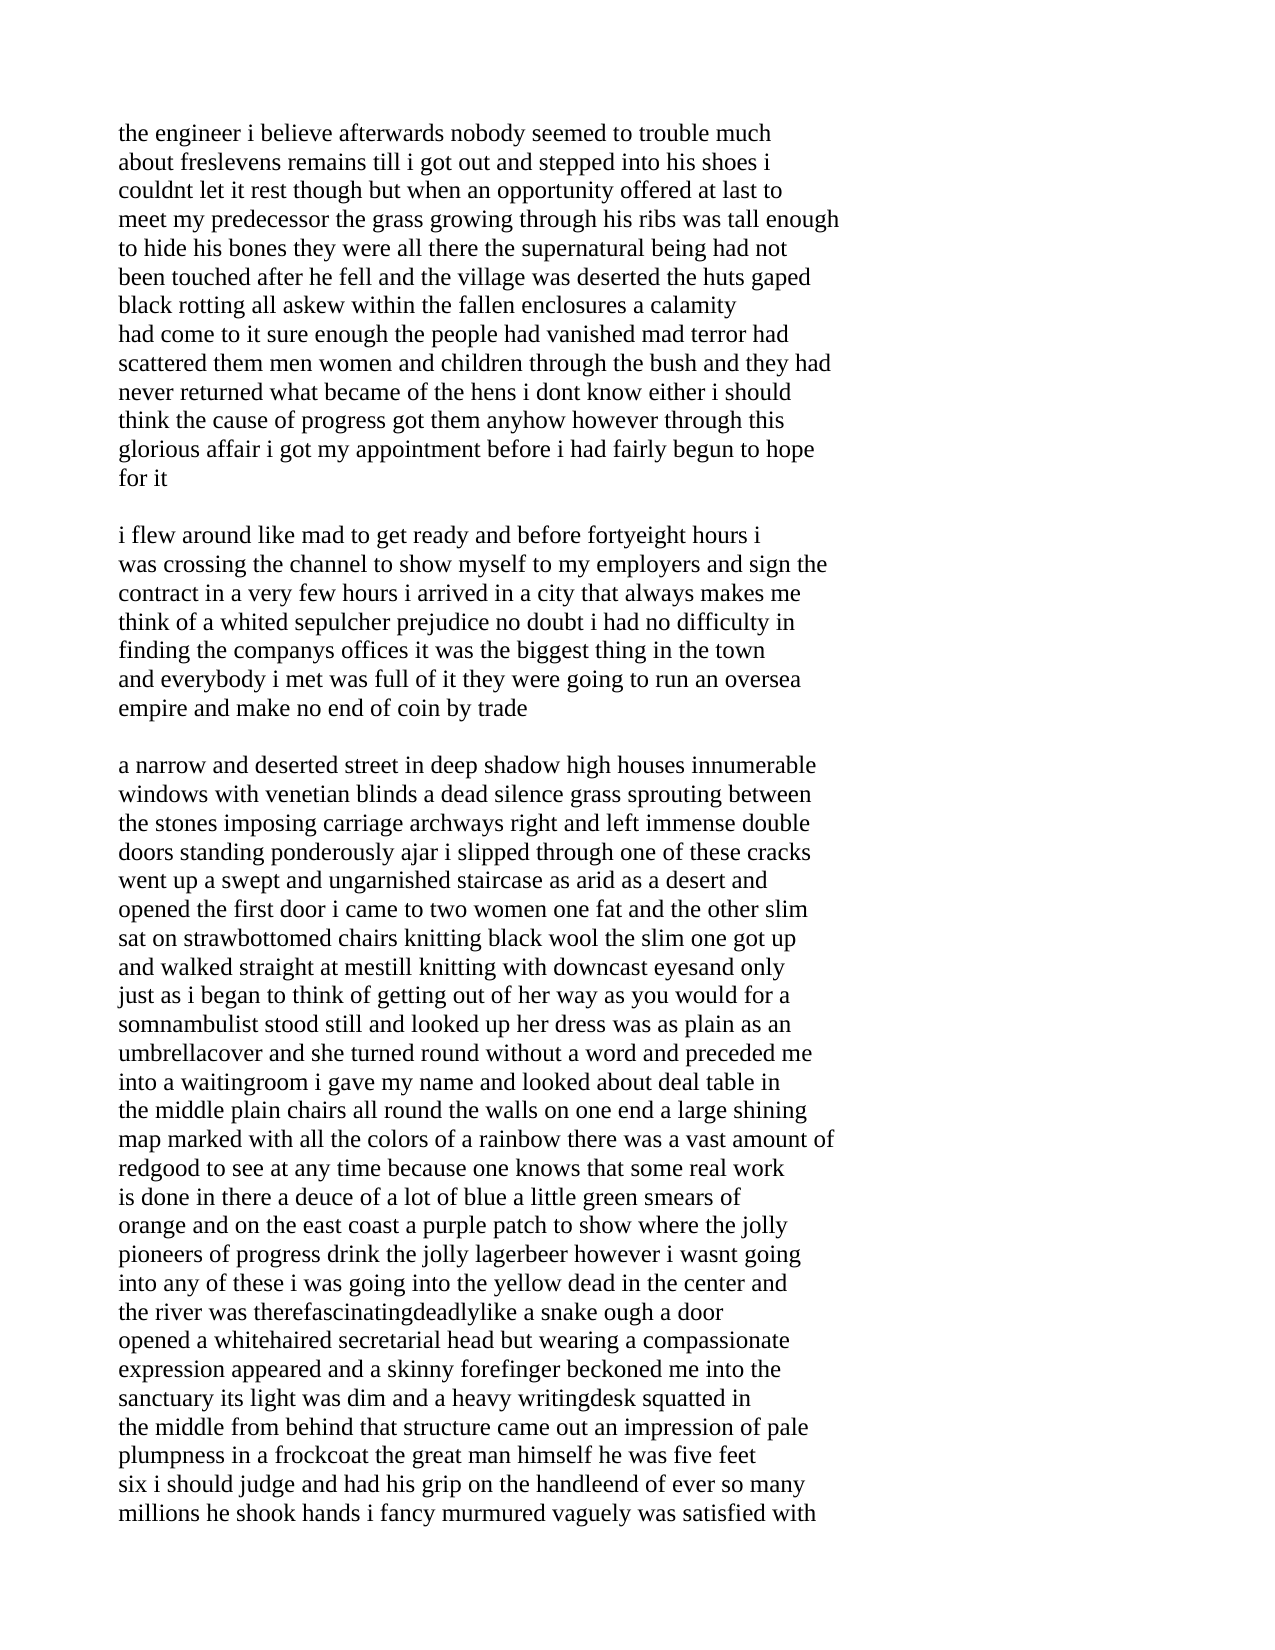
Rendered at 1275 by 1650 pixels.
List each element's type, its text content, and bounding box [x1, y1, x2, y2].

text into any of these i was going into the yellow dead in the center and [118, 1268, 1157, 1297]
text think the cause of progress got them anyhow however through this [118, 406, 1157, 434]
text for it [118, 463, 1157, 492]
text scattered them men women and children through the bush and they had [118, 348, 1157, 377]
text couldnt let it rest though but when an opportunity offered at last to [118, 176, 1157, 204]
text black rotting all askew within the fallen enclosures a calamity [118, 291, 1157, 319]
text the middle plain chairs all round the walls on one end a large shining [118, 1096, 1157, 1124]
text windows with venetian blinds a dead silence grass sprouting between [118, 779, 1157, 808]
text the middle from behind that structure came out an impression of pale [118, 1412, 1157, 1441]
text and walked straight at mestill knitting with downcast eyesand only [118, 952, 1157, 981]
text glorious affair i got my appointment before i had fairly begun to hope [118, 434, 1157, 463]
text somnambulist stood still and looked up her dress was as plain as an [118, 1009, 1157, 1038]
text went up a swept and ungarnished staircase as arid as a desert and [118, 866, 1157, 894]
text finding the companys offices it was the biggest thing in the town [118, 636, 1157, 664]
text the engineer i believe afterwards nobody seemed to trouble much [118, 118, 1157, 147]
text empire and make no end of coin by trade [118, 693, 1157, 722]
text had come to it sure enough the people had vanished mad terror had [118, 319, 1157, 348]
text into a waitingroom i gave my name and looked about deal table in [118, 1067, 1157, 1096]
text think of a whited sepulcher prejudice no doubt i had no difficulty in [118, 607, 1157, 636]
text meet my predecessor the grass growing through his ribs was tall enough [118, 204, 1157, 233]
text contract in a very few hours i arrived in a city that always makes me [118, 578, 1157, 607]
text six i should judge and had his grip on the handleend of ever so many [118, 1469, 1157, 1498]
text sat on strawbottomed chairs knitting black wool the slim one got up [118, 923, 1157, 952]
text is done in there a deuce of a lot of blue a little green smears of [118, 1182, 1157, 1211]
text about freslevens remains till i got out and stepped into his shoes i [118, 147, 1157, 176]
text and everybody i met was full of it they were going to run an oversea [118, 664, 1157, 693]
text just as i began to think of getting out of her way as you would for a [118, 981, 1157, 1009]
text opened the first door i came to two women one fat and the other slim [118, 894, 1157, 923]
text pioneers of progress drink the jolly lagerbeer however i wasnt going [118, 1239, 1157, 1268]
text map marked with all the colors of a rainbow there was a vast amount of [118, 1124, 1157, 1153]
text plumpness in a frockcoat the great man himself he was five feet [118, 1441, 1157, 1469]
text orange and on the east coast a purple patch to show where the jolly [118, 1211, 1157, 1239]
text sanctuary its light was dim and a heavy writingdesk squatted in [118, 1383, 1157, 1412]
text a narrow and deserted street in deep shadow high houses innumerable [118, 751, 1157, 779]
text to hide his bones they were all there the supernatural being had not [118, 233, 1157, 262]
text opened a whitehaired secretarial head but wearing a compassionate [118, 1326, 1157, 1354]
text the river was therefascinatingdeadlylike a snake ough a door [118, 1297, 1157, 1326]
text expression appeared and a skinny forefinger beckoned me into the [118, 1354, 1157, 1383]
text was crossing the channel to show myself to my employers and sign the [118, 549, 1157, 578]
text been touched after he fell and the village was deserted the huts gaped [118, 262, 1157, 291]
text the stones imposing carriage archways right and left immense double [118, 808, 1157, 837]
text doors standing ponderously ajar i slipped through one of these cracks [118, 837, 1157, 866]
text millions he shook hands i fancy murmured vaguely was satisfied with [118, 1498, 1157, 1527]
text i flew around like mad to get ready and before fortyeight hours i [118, 521, 1157, 549]
text never returned what became of the hens i dont know either i should [118, 377, 1157, 406]
text umbrellacover and she turned round without a word and preceded me [118, 1038, 1157, 1067]
text redgood to see at any time because one knows that some real work [118, 1153, 1157, 1182]
